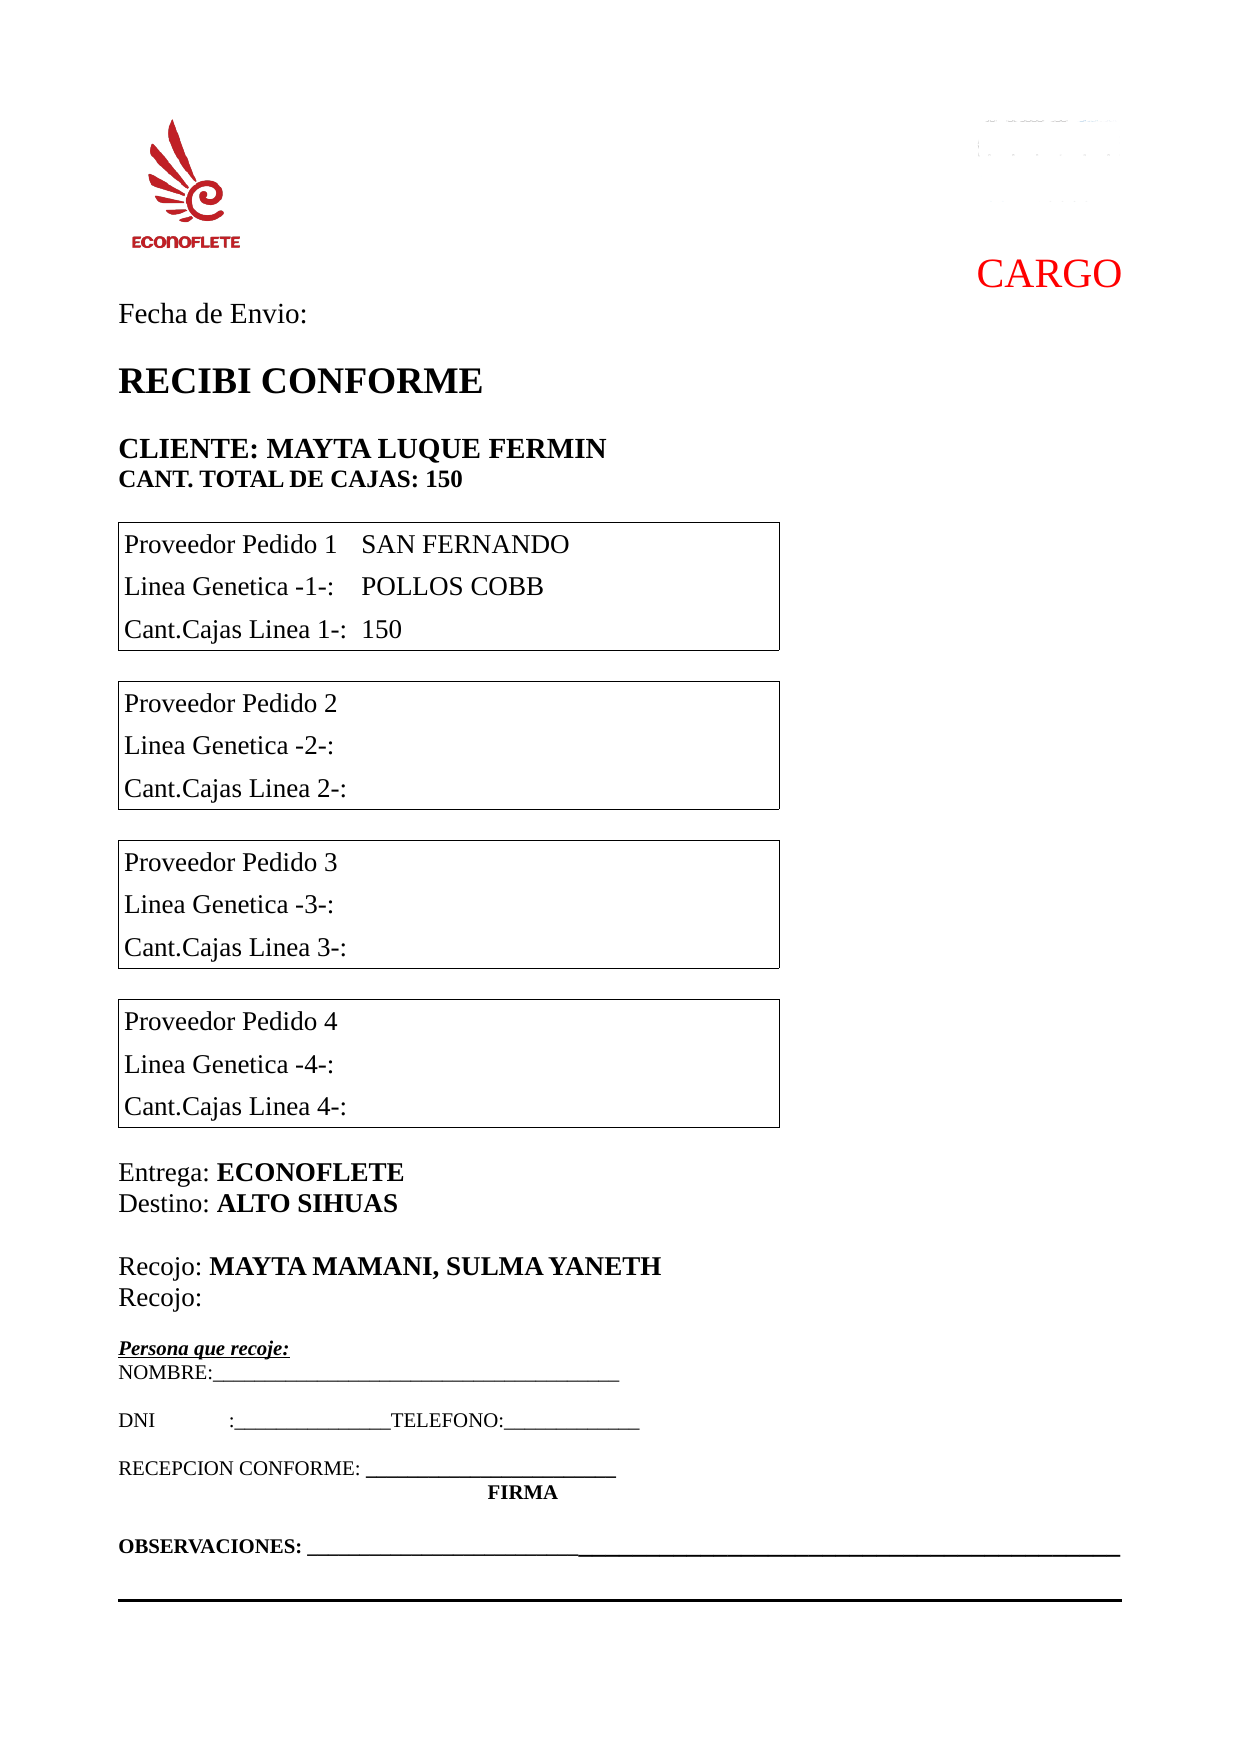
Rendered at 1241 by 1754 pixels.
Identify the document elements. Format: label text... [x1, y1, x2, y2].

table_cell Linea Genetica -4-: [119, 1042, 356, 1085]
table_cell Proveedor Pedido 2 [119, 682, 356, 724]
picture [118, 118, 254, 249]
table_cell [356, 1085, 779, 1127]
table_cell [118, 969, 356, 999]
table_cell [356, 969, 779, 999]
table_cell [356, 766, 779, 809]
table_cell [356, 651, 779, 681]
text Recojo: [118, 1281, 1122, 1312]
table_cell Proveedor Pedido 4 [119, 1000, 356, 1042]
text Persona que recoje: [118, 1336, 1122, 1360]
text FIRMA [118, 1480, 1122, 1504]
table_header SAN FERNANDO [356, 523, 779, 564]
text CANT. TOTAL DE CAJAS: 150 [118, 464, 1122, 493]
table_header Proveedor Pedido 1 [119, 523, 356, 564]
table_cell POLLOS COBB [356, 565, 779, 607]
table_cell Linea Genetica -2-: [119, 724, 356, 766]
table_cell Cant.Cajas Linea 2-: [119, 766, 356, 809]
table_cell [356, 1042, 779, 1085]
table_cell Cant.Cajas Linea 3-: [119, 926, 356, 968]
table_cell [118, 651, 356, 681]
text DNI :_______________TELEFONO:_____________ [118, 1408, 1122, 1432]
table_cell Cant.Cajas Linea 4-: [119, 1085, 356, 1127]
text OBSERVACIONES: __________________________________________________________________ [118, 1528, 1122, 1559]
text RECEPCION CONFORME: ________________________ [118, 1456, 1122, 1480]
table_cell [356, 810, 779, 840]
table_cell [356, 926, 779, 968]
table_cell [356, 841, 779, 883]
text Destino: ALTO SIHUAS [118, 1187, 1122, 1218]
table_cell [356, 883, 779, 926]
table_cell Proveedor Pedido 3 [119, 841, 356, 883]
table_cell [356, 1000, 779, 1042]
text CARGO [118, 224, 1122, 297]
table_cell Linea Genetica -1-: [119, 565, 356, 607]
text RECIBI CONFORME [118, 359, 1122, 402]
table_cell [118, 810, 356, 840]
text Entrega: ECONOFLETE [118, 1156, 1122, 1187]
text Fecha de Envio: [118, 297, 1122, 330]
text Recojo: MAYTA MAMANI, SULMA YANETH [118, 1249, 1122, 1281]
table_cell [356, 682, 779, 724]
text CLIENTE: MAYTA LUQUE FERMIN [118, 431, 1122, 464]
table_cell Linea Genetica -3-: [119, 883, 356, 926]
table_cell Cant.Cajas Linea 1-: [119, 607, 356, 650]
table_cell 150 [356, 607, 779, 650]
text NOMBRE:_______________________________________ [118, 1360, 1122, 1384]
table_cell [356, 724, 779, 766]
